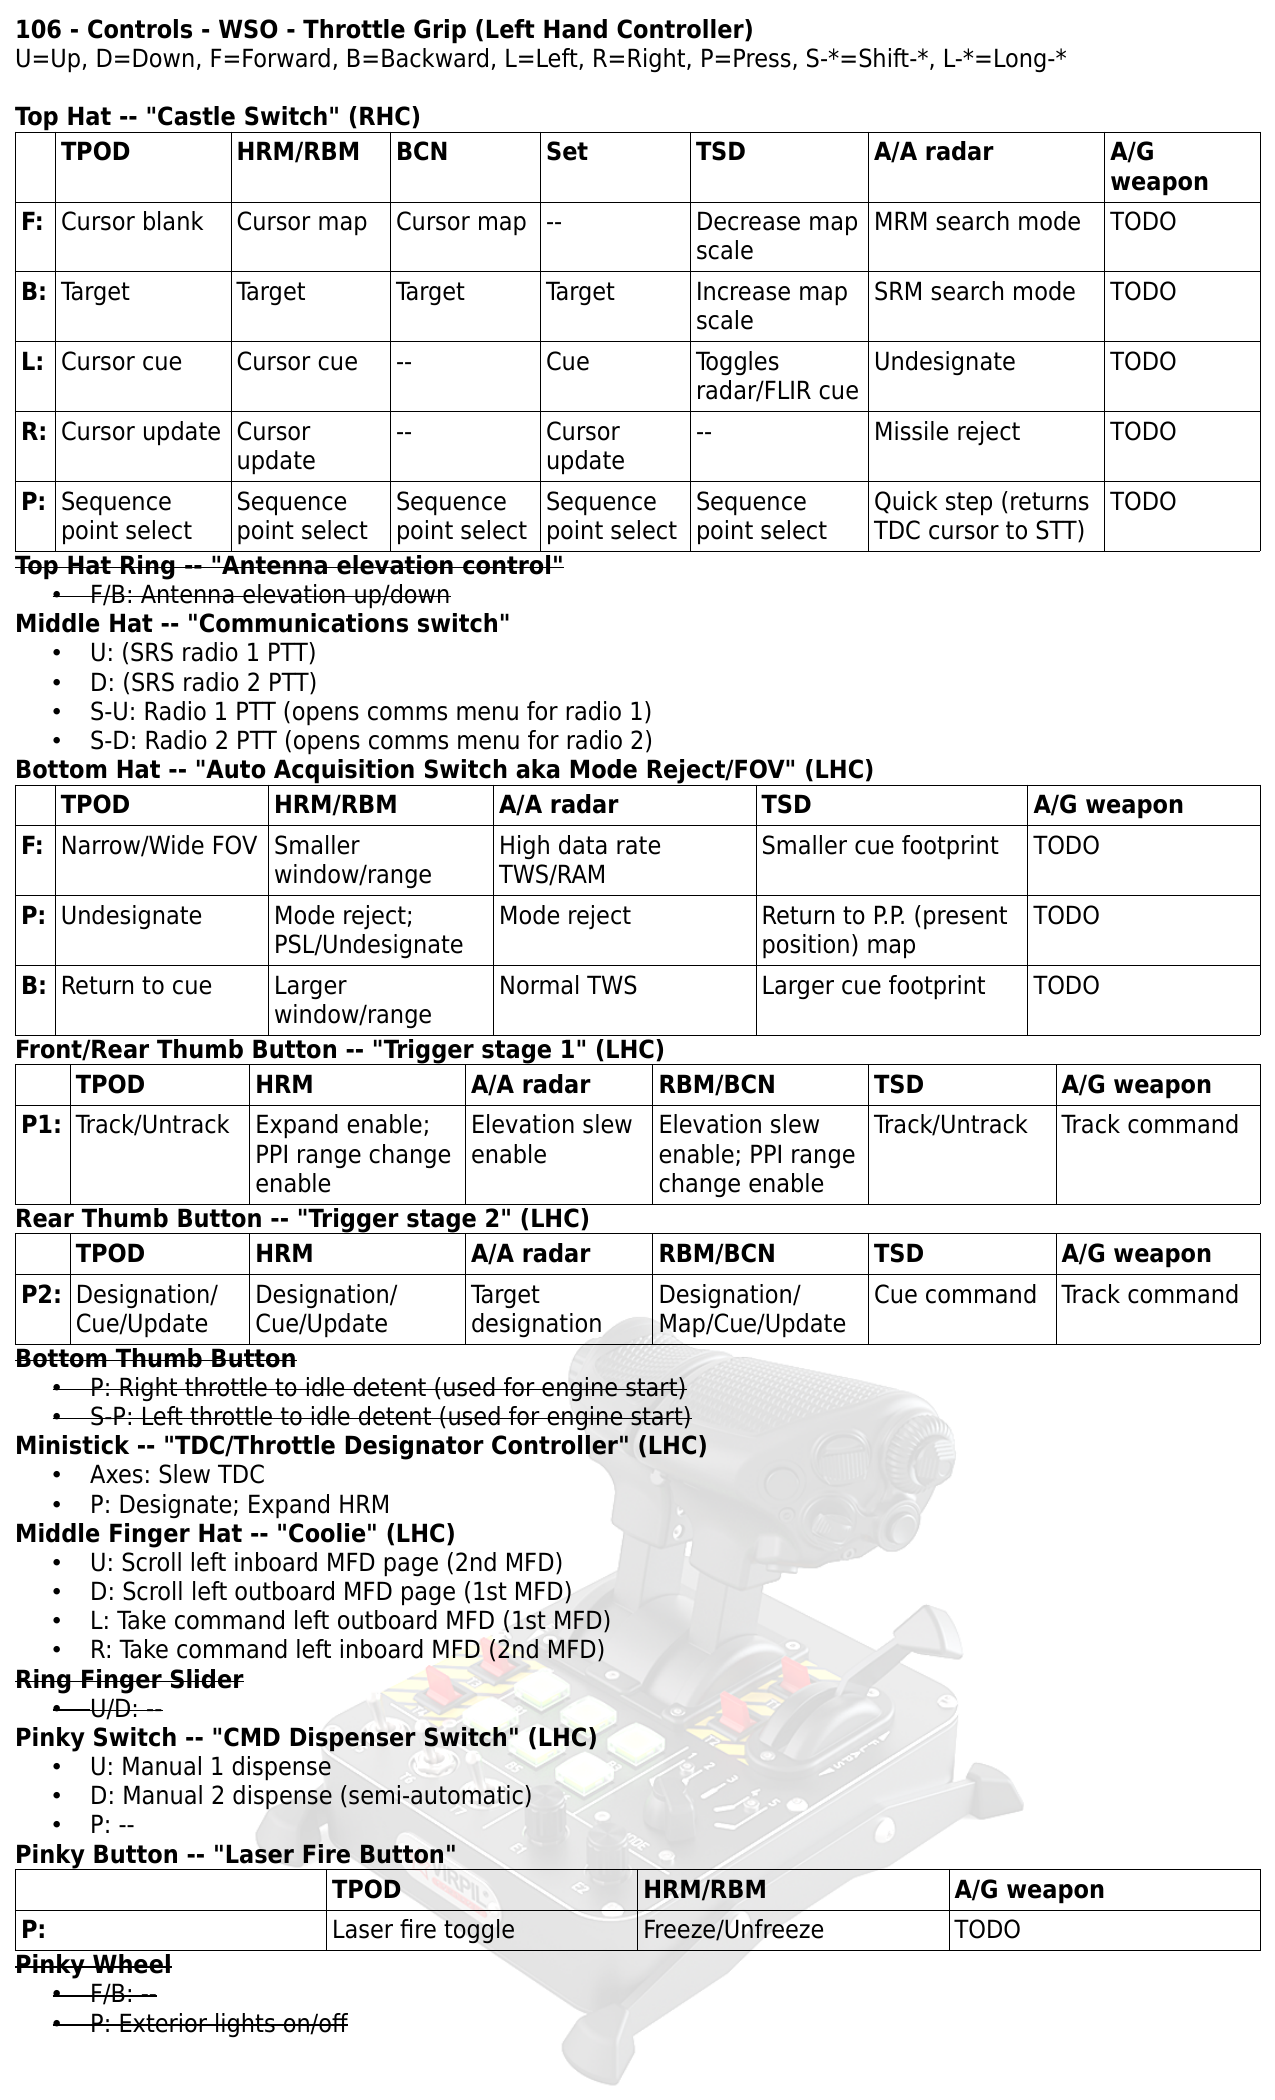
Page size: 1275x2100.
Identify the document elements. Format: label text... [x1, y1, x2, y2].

table_cell Cursor update [56, 412, 231, 481]
list [1045, 1811, 1260, 1840]
list U: Manual 1 dispense [52, 1752, 230, 1781]
list Axes: Slew TDC [52, 1461, 230, 1490]
list R: Take command left inboard MFD (2nd MFD) [52, 1636, 230, 1665]
list U: (SRS radio 1 PTT) [52, 639, 1260, 668]
table_cell -- [691, 412, 868, 481]
table_cell Larger cue footprint [757, 966, 1027, 1035]
table_header HRM [250, 1234, 465, 1274]
list S-P: Left throttle to idle detent (used for engine start) [1045, 1402, 1260, 1431]
text Pinky Wheel [15, 1951, 230, 1980]
table_cell P: [16, 1911, 230, 1950]
table_cell Designation/Cue/Update [71, 1275, 249, 1344]
table_cell Track/Untrack [71, 1106, 249, 1204]
table_cell Track command [1057, 1106, 1260, 1204]
table_cell Smaller window/range [269, 826, 493, 895]
table_cell Target designation [466, 1275, 652, 1307]
list P: Right throttle to idle detent (used for engine start) [1045, 1373, 1260, 1402]
text Ministick -- "TDC/Throttle Designator Controller" (LHC) [1045, 1431, 1260, 1461]
list P: Designate; Expand HRM [52, 1490, 230, 1519]
table_cell Cue command [869, 1275, 1056, 1344]
list F/B: -- [52, 1980, 230, 2009]
list P: Right throttle to idle detent (used for engine start) [52, 1390, 230, 1402]
table_cell Mode reject [494, 896, 756, 965]
list D: Scroll left outboard MFD page (1st MFD) [52, 1577, 230, 1606]
table_cell Undesignate [56, 896, 268, 965]
list S-P: Left throttle to idle detent (used for engine start) [52, 1402, 230, 1418]
table_header RBM/BCN [653, 1234, 868, 1274]
table_cell B: [16, 966, 55, 1035]
text Front/Rear Thumb Button -- "Trigger stage 1" (LHC) [15, 1036, 1260, 1064]
table_cell -- [391, 412, 540, 481]
table_header [16, 786, 55, 825]
text 106 - Controls - WSO - Throttle Grip (Left Hand Controller) [15, 15, 1260, 44]
text Ring Finger Slider [15, 1665, 230, 1681]
text Top Hat -- "Castle Switch" (RHC) [15, 102, 1260, 132]
table_cell High data rate TWS/RAM [494, 826, 756, 895]
table_cell Track command [1057, 1275, 1260, 1344]
text U=Up, D=Down, F=Forward, B=Backward, L=Left, R=Right, P=Press, S-*=Shift-*, L-*=Long-* [15, 44, 1260, 73]
text Ministick -- "TDC/Throttle Designator Controller" (LHC) [15, 1431, 230, 1461]
table_cell Cursor map [232, 203, 390, 271]
list D: Scroll left outboard MFD page (1st MFD) [1045, 1577, 1260, 1606]
list S-P: Left throttle to idle detent (used for engine start) [52, 1419, 230, 1431]
list P: Exterior lights on/off [52, 2009, 230, 2024]
table_cell Missile reject [869, 412, 1104, 481]
table_header A/G weapon [1045, 1870, 1260, 1910]
list D: Manual 2 dispense (semi-automatic) [52, 1781, 230, 1811]
table_cell P2: [16, 1275, 70, 1344]
table_header A/G weapon [1105, 133, 1260, 202]
table_cell Toggles radar/FLIR cue [691, 342, 868, 411]
text Bottom Hat -- "Auto Acquisition Switch aka Mode Reject/FOV" (LHC) [15, 755, 1260, 784]
text Pinky Switch -- "CMD Dispenser Switch" (LHC) [1045, 1723, 1260, 1752]
table_header TSD [869, 1234, 1056, 1274]
table_cell Designation/Cue/Update [250, 1275, 465, 1307]
table_cell Target [391, 272, 540, 341]
list P: Right throttle to idle detent (used for engine start) [52, 1373, 230, 1389]
list P: Exterior lights on/off [1045, 2009, 1260, 2038]
table_cell Larger window/range [269, 966, 493, 1035]
table_cell Cursor cue [56, 342, 231, 411]
table_cell Cursor cue [232, 342, 390, 411]
table_header A/A radar [869, 133, 1104, 202]
table_header [16, 1870, 230, 1910]
table_cell Cue [541, 342, 690, 411]
table_cell Smaller cue footprint [757, 826, 1027, 895]
text Ring Finger Slider [1045, 1665, 1260, 1694]
list [1045, 1980, 1260, 2009]
table_cell TODO [1105, 203, 1260, 271]
table_header TPOD [71, 1234, 249, 1274]
table_cell Target [56, 272, 231, 341]
table_cell Increase map scale [691, 272, 868, 341]
table_cell P1: [16, 1106, 70, 1204]
table_cell Expand enable; PPI range change enable [250, 1106, 465, 1204]
table_cell Return to P.P. (present position) map [757, 896, 1027, 965]
text Middle Finger Hat -- "Coolie" (LHC) [1045, 1519, 1260, 1548]
table_cell Sequence point select [691, 482, 868, 551]
text Rear Thumb Button -- "Trigger stage 2" (LHC) [15, 1205, 1260, 1233]
table_header HRM/RBM [269, 786, 493, 825]
list [1045, 1694, 1260, 1723]
list U/D: -- [52, 1694, 230, 1723]
table_cell TODO [1045, 1911, 1260, 1950]
text Pinky Switch -- "CMD Dispenser Switch" (LHC) [15, 1723, 230, 1752]
table_header A/A radar [494, 786, 756, 825]
text Pinky Button -- "Laser Fire Button" [1045, 1840, 1260, 1869]
table_cell Decrease map scale [691, 203, 868, 271]
list U: Manual 1 dispense [1045, 1752, 1260, 1781]
list S-U: Radio 1 PTT (opens comms menu for radio 1) [52, 697, 1260, 726]
text Middle Finger Hat -- "Coolie" (LHC) [15, 1519, 230, 1548]
table_cell MRM search mode [869, 203, 1104, 271]
list P: Designate; Expand HRM [1045, 1490, 1260, 1519]
table_header Set [541, 133, 690, 202]
table_cell P: [16, 896, 55, 965]
text Ring Finger Slider [15, 1682, 230, 1694]
text [1045, 1951, 1260, 1980]
table_header RBM/BCN [653, 1065, 868, 1105]
table_cell Cursor blank [56, 203, 231, 271]
table_cell Track/Untrack [869, 1106, 1056, 1204]
text Middle Hat -- "Communications switch" [15, 609, 1260, 639]
table_cell Cursor map [391, 203, 540, 271]
list Axes: Slew TDC [1045, 1461, 1260, 1490]
table_cell TODO [1028, 896, 1260, 965]
table_header [16, 1234, 70, 1274]
text Pinky Button -- "Laser Fire Button" [15, 1840, 230, 1869]
list L: Take command left outboard MFD (1st MFD) [52, 1606, 230, 1636]
table_cell Elevation slew enable [466, 1106, 652, 1204]
text Bottom Thumb Button [1045, 1345, 1260, 1373]
table_header [16, 1065, 70, 1105]
table_cell Normal TWS [494, 966, 756, 1035]
table_header A/G weapon [1057, 1065, 1260, 1105]
text Bottom Thumb Button [15, 1345, 230, 1360]
table_cell R: [16, 412, 55, 481]
list U: Scroll left inboard MFD page (2nd MFD) [52, 1548, 230, 1577]
table_cell B: [16, 272, 55, 341]
table_header TPOD [71, 1065, 249, 1105]
table_cell Mode reject; PSL/Undesignate [269, 896, 493, 965]
list R: Take command left inboard MFD (2nd MFD) [1045, 1636, 1260, 1665]
table_cell Sequence point select [232, 482, 390, 551]
text Top Hat Ring -- "Antenna elevation control" [15, 552, 1260, 580]
table_cell Cursor update [232, 412, 390, 481]
table_cell Narrow/Wide FOV [56, 826, 268, 895]
table_header [16, 133, 55, 202]
table_cell Return to cue [56, 966, 268, 1035]
table_cell P: [16, 482, 55, 551]
table_cell TODO [1105, 272, 1260, 341]
list D: Manual 2 dispense (semi-automatic) [1045, 1781, 1260, 1811]
table_cell Target [541, 272, 690, 341]
table_cell Cursor update [541, 412, 690, 481]
table_cell TODO [1105, 342, 1260, 411]
table_header A/G weapon [1028, 786, 1260, 825]
text Bottom Thumb Button [15, 1361, 230, 1373]
list L: Take command left outboard MFD (1st MFD) [1045, 1606, 1260, 1636]
table_header TSD [691, 133, 868, 202]
list S-D: Radio 2 PTT (opens comms menu for radio 2) [52, 726, 1260, 755]
table_header HRM/RBM [232, 133, 390, 202]
table_cell Sequence point select [541, 482, 690, 551]
list U: Scroll left inboard MFD page (2nd MFD) [1045, 1548, 1260, 1577]
table_cell -- [391, 342, 540, 411]
table_header A/A radar [466, 1065, 652, 1105]
list D: (SRS radio 2 PTT) [52, 668, 1260, 697]
table_cell TODO [1105, 412, 1260, 481]
list P: -- [52, 1811, 230, 1840]
table_header TPOD [56, 133, 231, 202]
table_cell Target [232, 272, 390, 341]
table_cell F: [16, 826, 55, 895]
list F/B: Antenna elevation up/down [52, 580, 1260, 609]
table_header A/G weapon [1057, 1234, 1260, 1274]
table_cell TODO [1028, 826, 1260, 895]
table_header HRM [250, 1065, 465, 1105]
table_cell F: [16, 203, 55, 271]
table_cell SRM search mode [869, 272, 1104, 341]
table_header A/A radar [466, 1234, 652, 1274]
table_header TSD [757, 786, 1027, 825]
table_cell Sequence point select [391, 482, 540, 551]
table_cell Designation/Map/Cue/Update [653, 1275, 868, 1307]
table_header BCN [391, 133, 540, 202]
table_header TPOD [56, 786, 268, 825]
table_cell Quick step (returns TDC cursor to STT) [869, 482, 1104, 551]
table_cell -- [541, 203, 690, 271]
table_cell Elevation slew enable; PPI range change enable [653, 1106, 868, 1204]
table_header TSD [869, 1065, 1056, 1105]
table_cell TODO [1028, 966, 1260, 1035]
table_cell Undesignate [869, 342, 1104, 411]
table_cell L: [16, 342, 55, 411]
list P: Exterior lights on/off [52, 2025, 230, 2038]
table_cell TODO [1105, 482, 1260, 551]
table_cell Sequence point select [56, 482, 231, 551]
